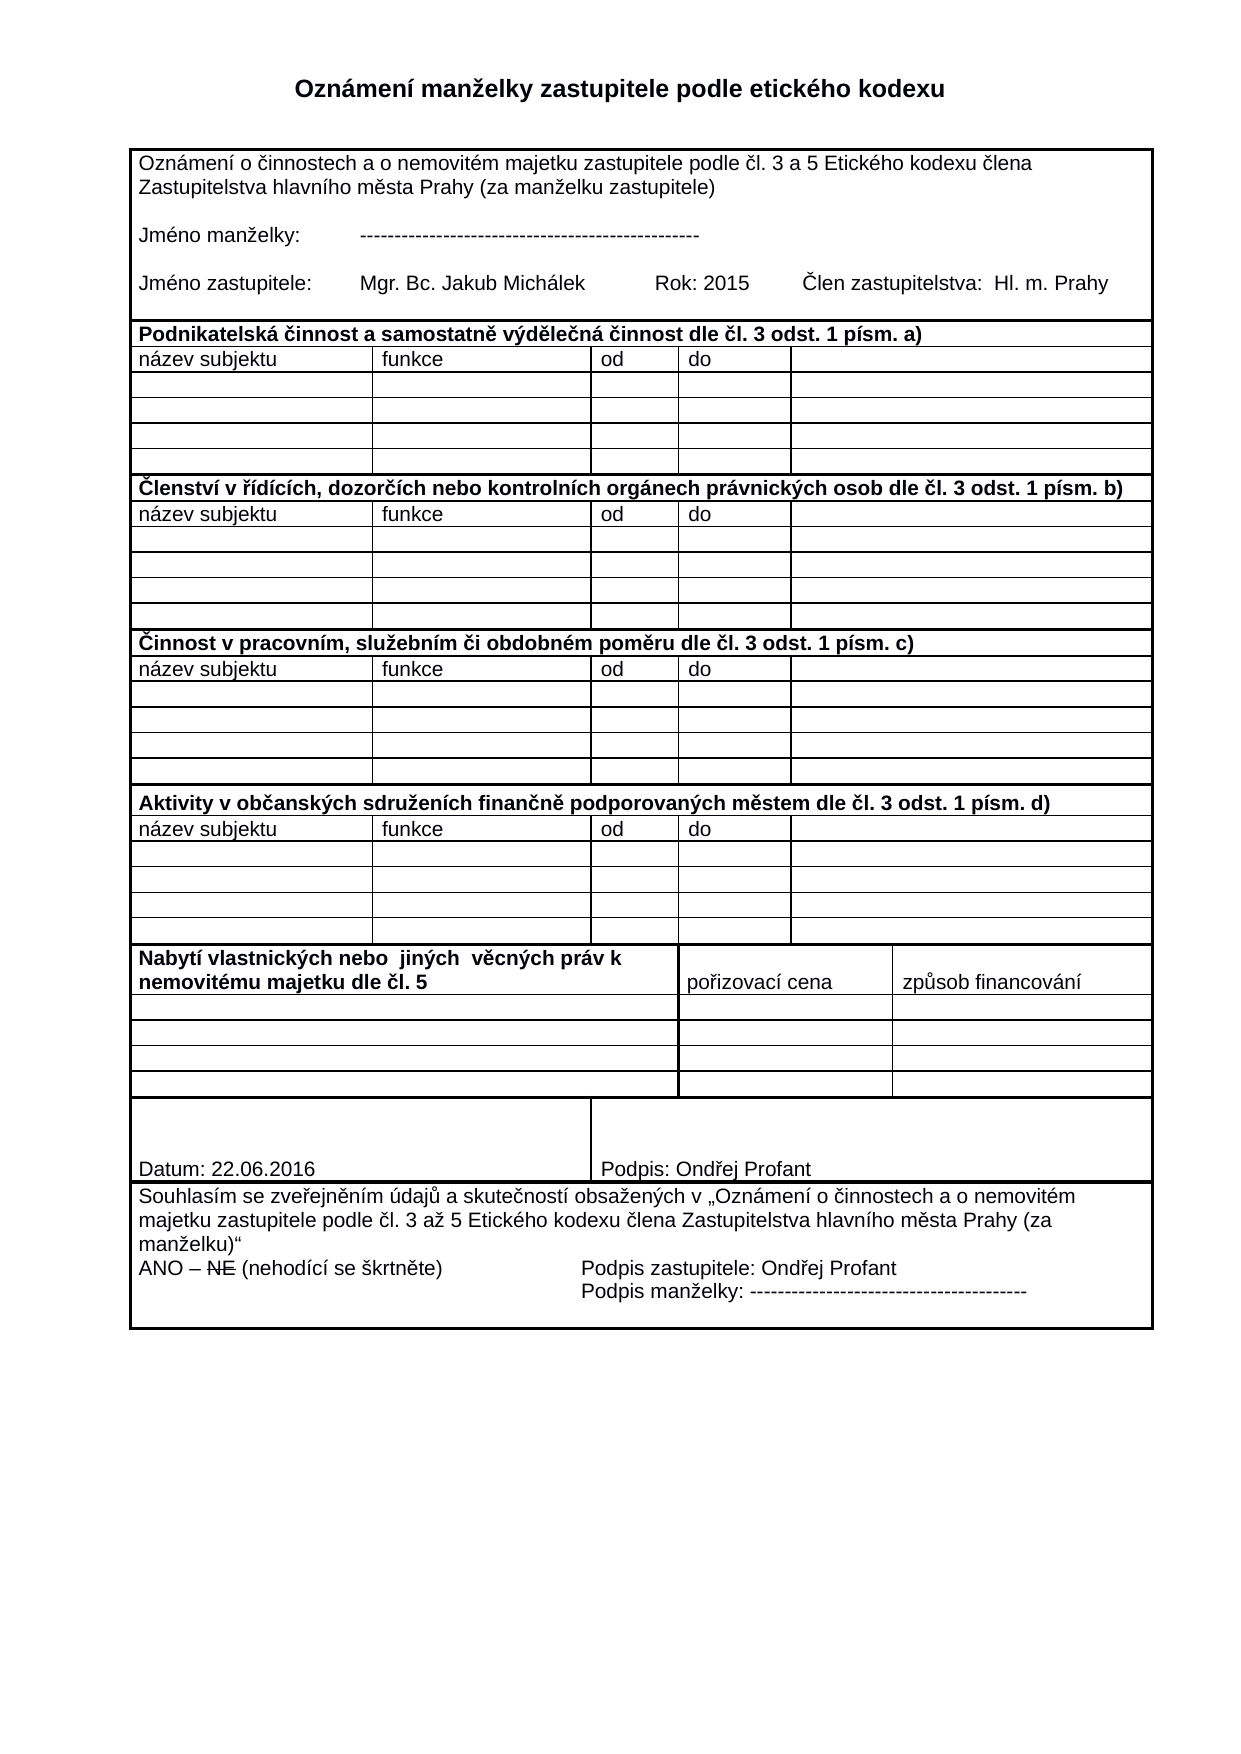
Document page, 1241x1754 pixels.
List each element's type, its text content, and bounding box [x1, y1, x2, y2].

table_cell [132, 759, 372, 782]
table_cell od [592, 816, 678, 840]
table_cell [373, 918, 590, 942]
table_cell [679, 398, 790, 422]
table_cell [592, 842, 678, 866]
table_cell [592, 578, 678, 602]
table_cell [792, 893, 1151, 917]
table_cell [132, 842, 372, 866]
table_cell [679, 918, 790, 942]
table_cell [679, 553, 790, 577]
table_cell do [679, 657, 790, 680]
table_cell [679, 893, 790, 917]
table_cell [679, 578, 790, 602]
table_cell [680, 1072, 892, 1096]
table_cell název subjektu [132, 347, 372, 371]
table_cell [792, 449, 1151, 473]
table_cell [893, 1046, 1151, 1070]
table_cell [792, 502, 1151, 526]
table_cell Podpis: Ondřej Profant [592, 1099, 1151, 1180]
table_cell [679, 708, 790, 731]
table_cell [680, 995, 892, 1019]
table_cell [792, 867, 1151, 891]
table_cell [792, 347, 1151, 371]
table_cell Souhlasím se zveřejněním údajů a skutečností obsažených v „Oznámení o činnostech a o nemovitém majetku zastupitele podle čl. 3 až 5 Etického kodexu člena Zastupitelstva hlavního města Prahy (za manželku)“ ANO – NE (nehodící se škrtněte) Podpis zastupitele: Ondřej Profant Podpis manželky: ---------------------------------------- [132, 1184, 1151, 1327]
table_cell [373, 424, 590, 448]
table_cell pořizovací cena [680, 946, 892, 993]
table_cell [679, 759, 790, 782]
table_cell [679, 867, 790, 891]
table_cell Nabytí vlastnických nebo jiných věcných práv k nemovitému majetku dle čl. 5 [132, 946, 677, 993]
table_cell [592, 398, 678, 422]
table_cell [679, 424, 790, 448]
table_cell [792, 842, 1151, 866]
table_cell [132, 1046, 677, 1070]
table_cell [373, 842, 590, 866]
table_cell do [679, 502, 790, 526]
table_cell název subjektu [132, 502, 372, 526]
table_cell [592, 733, 678, 757]
table_cell [132, 449, 372, 473]
table_cell do [679, 816, 790, 840]
table_cell funkce [373, 816, 590, 840]
table_cell [373, 708, 590, 731]
table_cell [893, 1021, 1151, 1044]
table_cell [592, 604, 678, 628]
table_cell [132, 995, 677, 1019]
table_cell [132, 682, 372, 706]
table_cell [132, 553, 372, 577]
table_cell [792, 373, 1151, 397]
table_cell Členství v řídících, dozorčích nebo kontrolních orgánech právnických osob dle čl. 3 odst. 1 písm. b) [132, 476, 1151, 500]
table_cell [132, 893, 372, 917]
table_cell [679, 449, 790, 473]
table_cell [792, 527, 1151, 551]
table_cell [373, 449, 590, 473]
table_cell [792, 733, 1151, 757]
table_cell [373, 867, 590, 891]
table_cell [592, 527, 678, 551]
table_cell [679, 733, 790, 757]
table_cell [132, 733, 372, 757]
table_cell [373, 373, 590, 397]
table_cell [592, 682, 678, 706]
table_cell [132, 867, 372, 891]
table_cell funkce [373, 347, 590, 371]
table_cell Podnikatelská činnost a samostatně výdělečná činnost dle čl. 3 odst. 1 písm. a) [132, 322, 1151, 346]
table_cell [592, 918, 678, 942]
table_cell [373, 893, 590, 917]
table_cell [792, 682, 1151, 706]
table_cell [893, 995, 1151, 1019]
table_cell [680, 1021, 892, 1044]
table_cell způsob financování [893, 946, 1151, 993]
table_cell [132, 1072, 677, 1096]
table_cell [132, 918, 372, 942]
table_cell [679, 527, 790, 551]
table_cell [592, 708, 678, 731]
table_cell [792, 604, 1151, 628]
table_cell funkce [373, 657, 590, 680]
table_cell [132, 373, 372, 397]
table_cell do [679, 347, 790, 371]
table_cell [592, 449, 678, 473]
table_cell Datum: 22.06.2016 [132, 1099, 590, 1180]
table_cell [132, 708, 372, 731]
table_cell funkce [373, 502, 590, 526]
table_cell název subjektu [132, 816, 372, 840]
table_cell [792, 578, 1151, 602]
table_cell [132, 578, 372, 602]
table_cell [792, 657, 1151, 680]
table_cell [679, 842, 790, 866]
table_cell [792, 553, 1151, 577]
table_cell [373, 604, 590, 628]
table_cell [679, 682, 790, 706]
table_cell [132, 424, 372, 448]
table_cell [132, 527, 372, 551]
table_cell Činnost v pracovním, služebním či obdobném poměru dle čl. 3 odst. 1 písm. c) [132, 631, 1151, 655]
table_cell [592, 373, 678, 397]
table_cell [373, 553, 590, 577]
table_cell od [592, 347, 678, 371]
table_cell od [592, 657, 678, 680]
table_cell [592, 867, 678, 891]
table_cell [679, 373, 790, 397]
table_cell [592, 893, 678, 917]
table_cell [373, 682, 590, 706]
table_cell [680, 1046, 892, 1070]
table_cell [592, 553, 678, 577]
table_cell [792, 816, 1151, 840]
table_cell [679, 604, 790, 628]
table_cell [373, 733, 590, 757]
table_cell [373, 759, 590, 782]
table_cell název subjektu [132, 657, 372, 680]
table_cell [592, 424, 678, 448]
table_cell od [592, 502, 678, 526]
table_cell [373, 578, 590, 602]
table_cell [792, 424, 1151, 448]
table_cell [792, 918, 1151, 942]
table_cell Oznámení o činnostech a o nemovitém majetku zastupitele podle čl. 3 a 5 Etického kodexu člena Zastupitelstva hlavního města Prahy (za manželku zastupitele) Jméno manželky: ------------------------------------------------- Jméno zastupitele: Mgr. Bc. Jakub Michálek Rok: 2015 Člen zastupitelstva: Hl. m. Prahy [132, 151, 1151, 318]
table_cell [373, 527, 590, 551]
table_cell [373, 398, 590, 422]
table_cell Aktivity v občanských sdruženích finančně podporovaných městem dle čl. 3 odst. 1 písm. d) [132, 786, 1151, 815]
table_cell [893, 1072, 1151, 1096]
table_cell [592, 759, 678, 782]
table_cell [792, 759, 1151, 782]
table_cell [132, 604, 372, 628]
table_cell [132, 1021, 677, 1044]
table_cell [792, 708, 1151, 731]
table_cell [132, 398, 372, 422]
table_cell [792, 398, 1151, 422]
